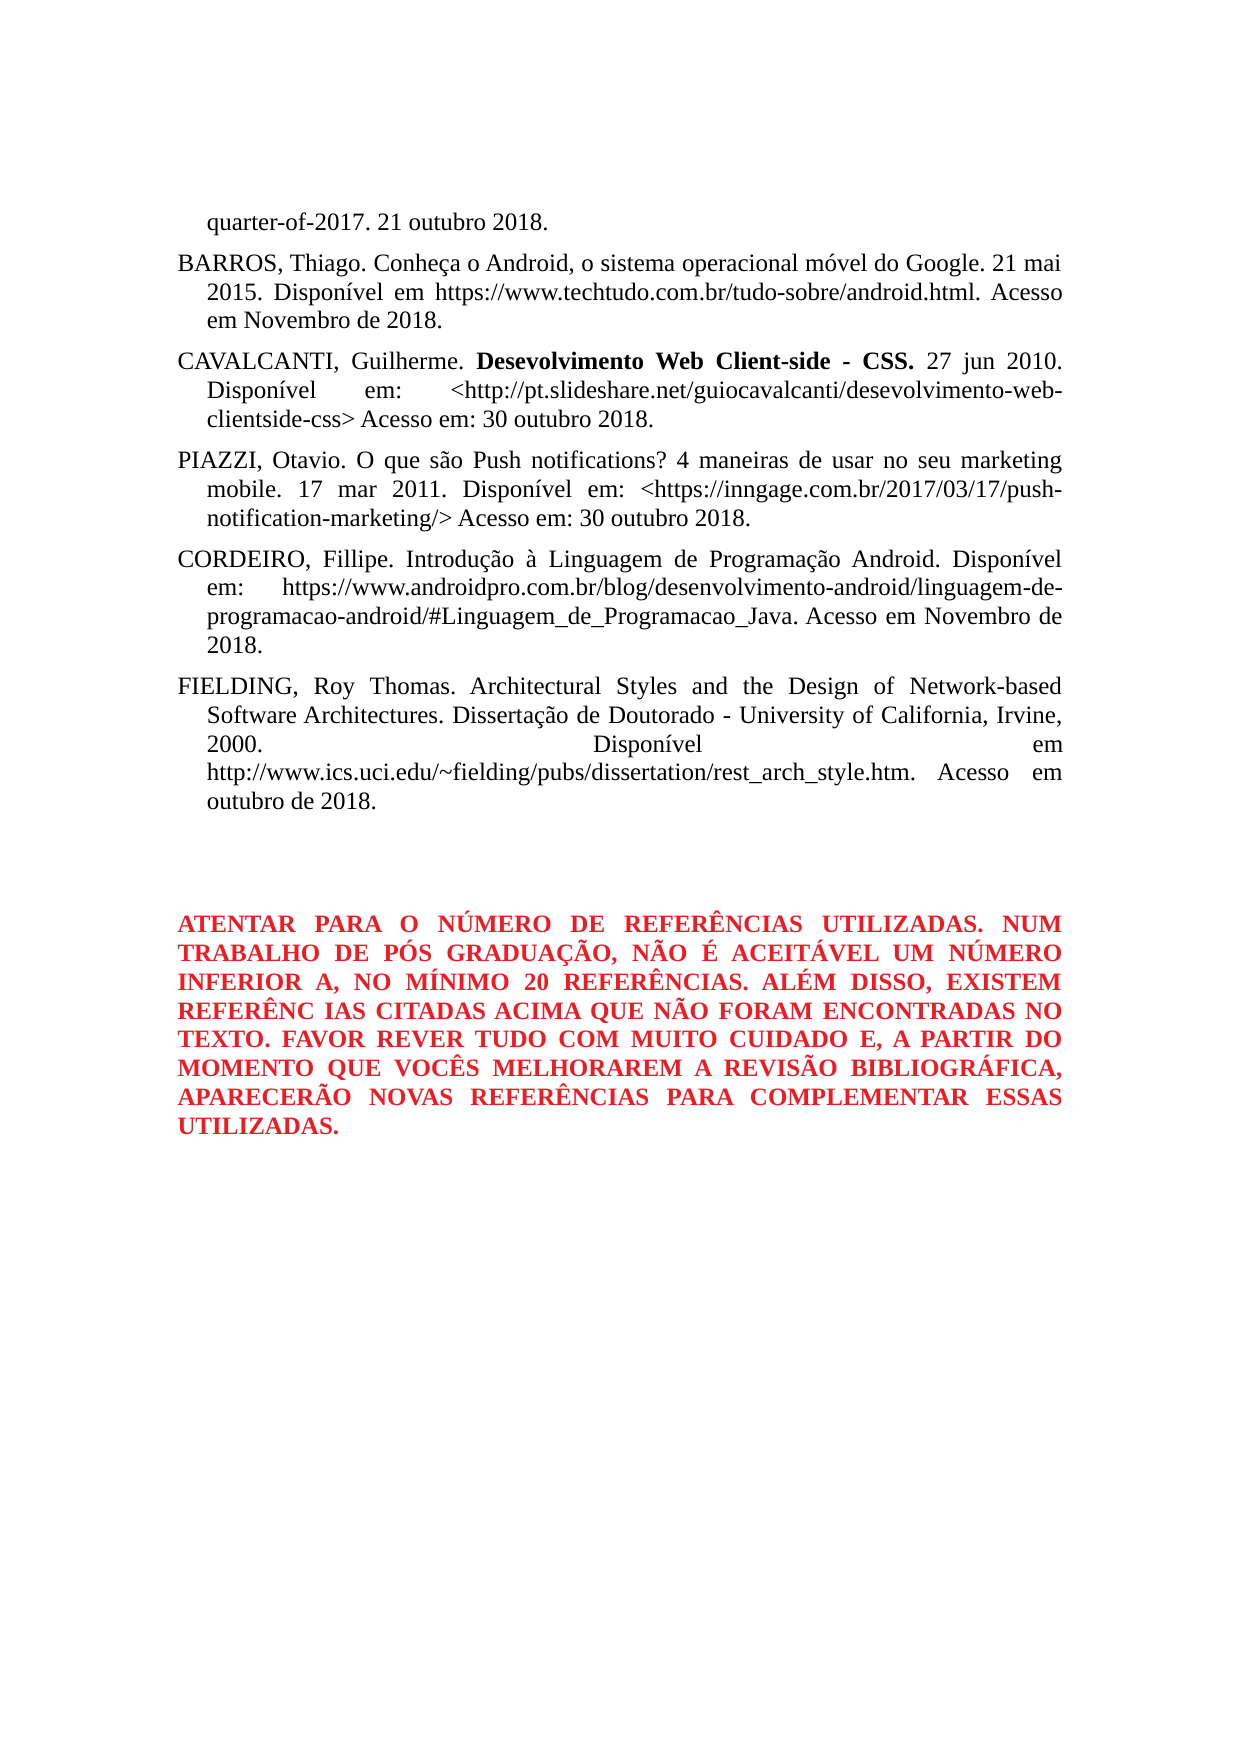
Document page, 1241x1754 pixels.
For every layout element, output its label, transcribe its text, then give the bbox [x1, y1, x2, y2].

text CORDEIRO, Fillipe. Introdução à Linguagem de Programação Android. Disponível em: https://www.androidpro.com.br/blog/desenvolvimento-android/linguagem-de-programacao-android/#Linguagem_de_Programacao_Java. Acesso em Novembro de 2018. [177, 544, 1063, 659]
text PIAZZI, Otavio. O que são Push notifications? 4 maneiras de usar no seu marketing mobile. 17 mar 2011. Disponível em: <https://inngage.com.br/2017/03/17/push-notification-marketing/> Acesso em: 30 outubro 2018. [177, 445, 1063, 531]
text CAVALCANTI, Guilherme. Desevolvimento Web Client-side - CSS. 27 jun 2010. Disponível em: <http://pt.slideshare.net/guiocavalcanti/desevolvimento-web-clientside-css> Acesso em: 30 outubro 2018. [177, 346, 1063, 433]
text quarter-of-2017. 21 outubro 2018. [177, 207, 1063, 235]
text FIELDING, Roy Thomas. Architectural Styles and the Design of Network-based Software Architectures. Dissertação de Doutorado - University of California, Irvine, 2000. Disponível em http://www.ics.uci.edu/~fielding/pubs/dissertation/rest_arch_style.htm. Acesso em outubro de 2018. [177, 671, 1063, 815]
text BARROS, Thiago. Conheça o Android, o sistema operacional móvel do Google. 21 mai 2015. Disponível em https://www.techtudo.com.br/tudo-sobre/android.html. Acesso em Novembro de 2018. [177, 248, 1063, 334]
text ATENTAR PARA O NÚMERO DE REFERÊNCIAS UTILIZADAS. NUM TRABALHO DE PÓS GRADUAÇÃO, NÃO É ACEITÁVEL UM NÚMERO INFERIOR A, NO MÍNIMO 20 REFERÊNCIAS. ALÉM DISSO, EXISTEM REFERÊNC IAS CITADAS ACIMA QUE NÃO FORAM ENCONTRADAS NO TEXTO. FAVOR REVER TUDO COM MUITO CUIDADO E, A PARTIR DO MOMENTO QUE VOCÊS MELHORAREM A REVISÃO BIBLIOGRÁFICA, APARECERÃO NOVAS REFERÊNCIAS PARA COMPLEMENTAR ESSAS UTILIZADAS. [177, 909, 1063, 1139]
